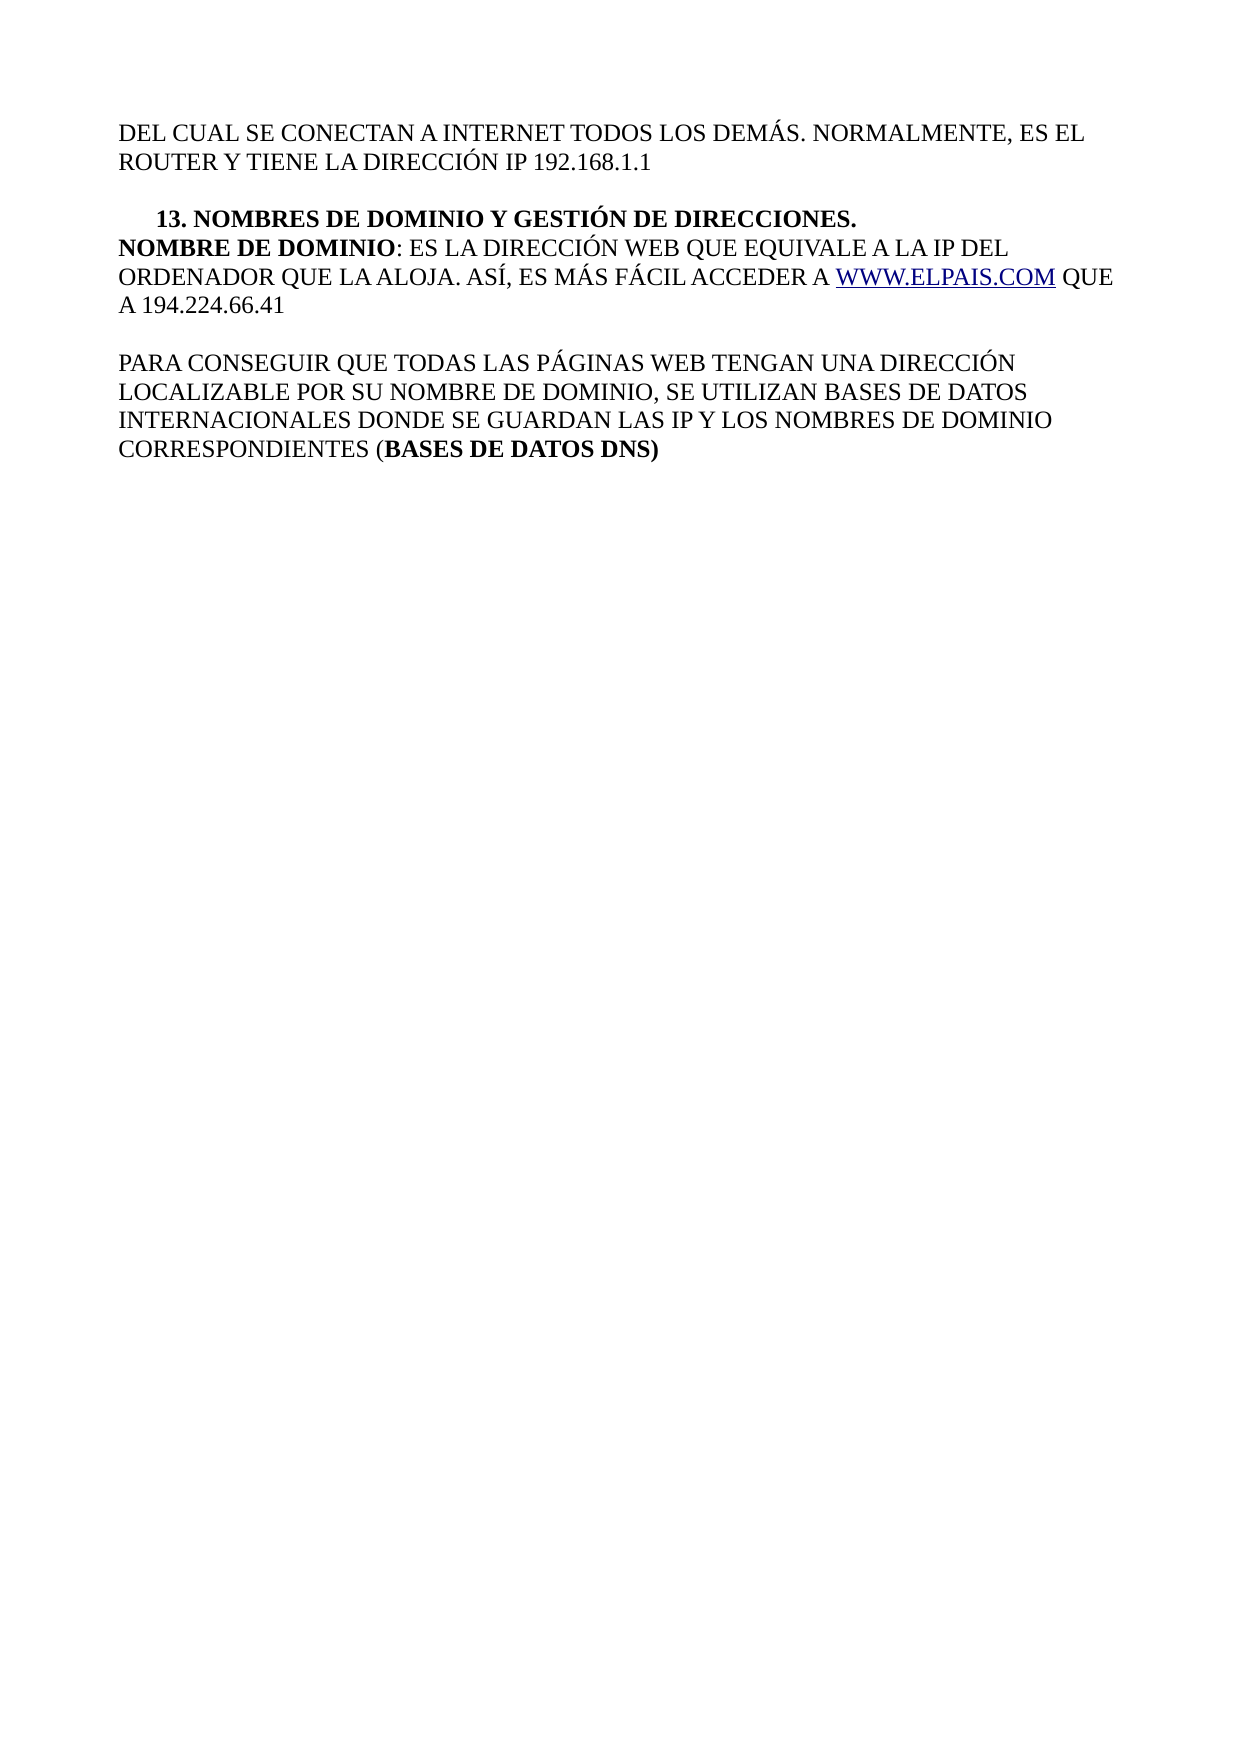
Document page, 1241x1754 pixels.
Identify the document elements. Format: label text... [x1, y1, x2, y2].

text PARA CONSEGUIR QUE TODAS LAS PÁGINAS WEB TENGAN UNA DIRECCIÓN LOCALIZABLE POR SU NOMBRE DE DOMINIO, SE UTILIZAN BASES DE DATOS INTERNACIONALES DONDE SE GUARDAN LAS IP Y LOS NOMBRES DE DOMINIO CORRESPONDIENTES (BASES DE DATOS DNS) [118, 348, 1122, 463]
text NOMBRE DE DOMINIO: ES LA DIRECCIÓN WEB QUE EQUIVALE A LA IP DEL ORDENADOR QUE LA ALOJA. ASÍ, ES MÁS FÁCIL ACCEDER A WWW.ELPAIS.COM QUE A 194.224.66.41 [118, 233, 1122, 319]
list NOMBRES DE DOMINIO Y GESTIÓN DE DIRECCIONES. [156, 204, 1122, 233]
text DEL CUAL SE CONECTAN A INTERNET TODOS LOS DEMÁS. NORMALMENTE, ES EL ROUTER Y TIENE LA DIRECCIÓN IP 192.168.1.1 [118, 118, 1122, 176]
